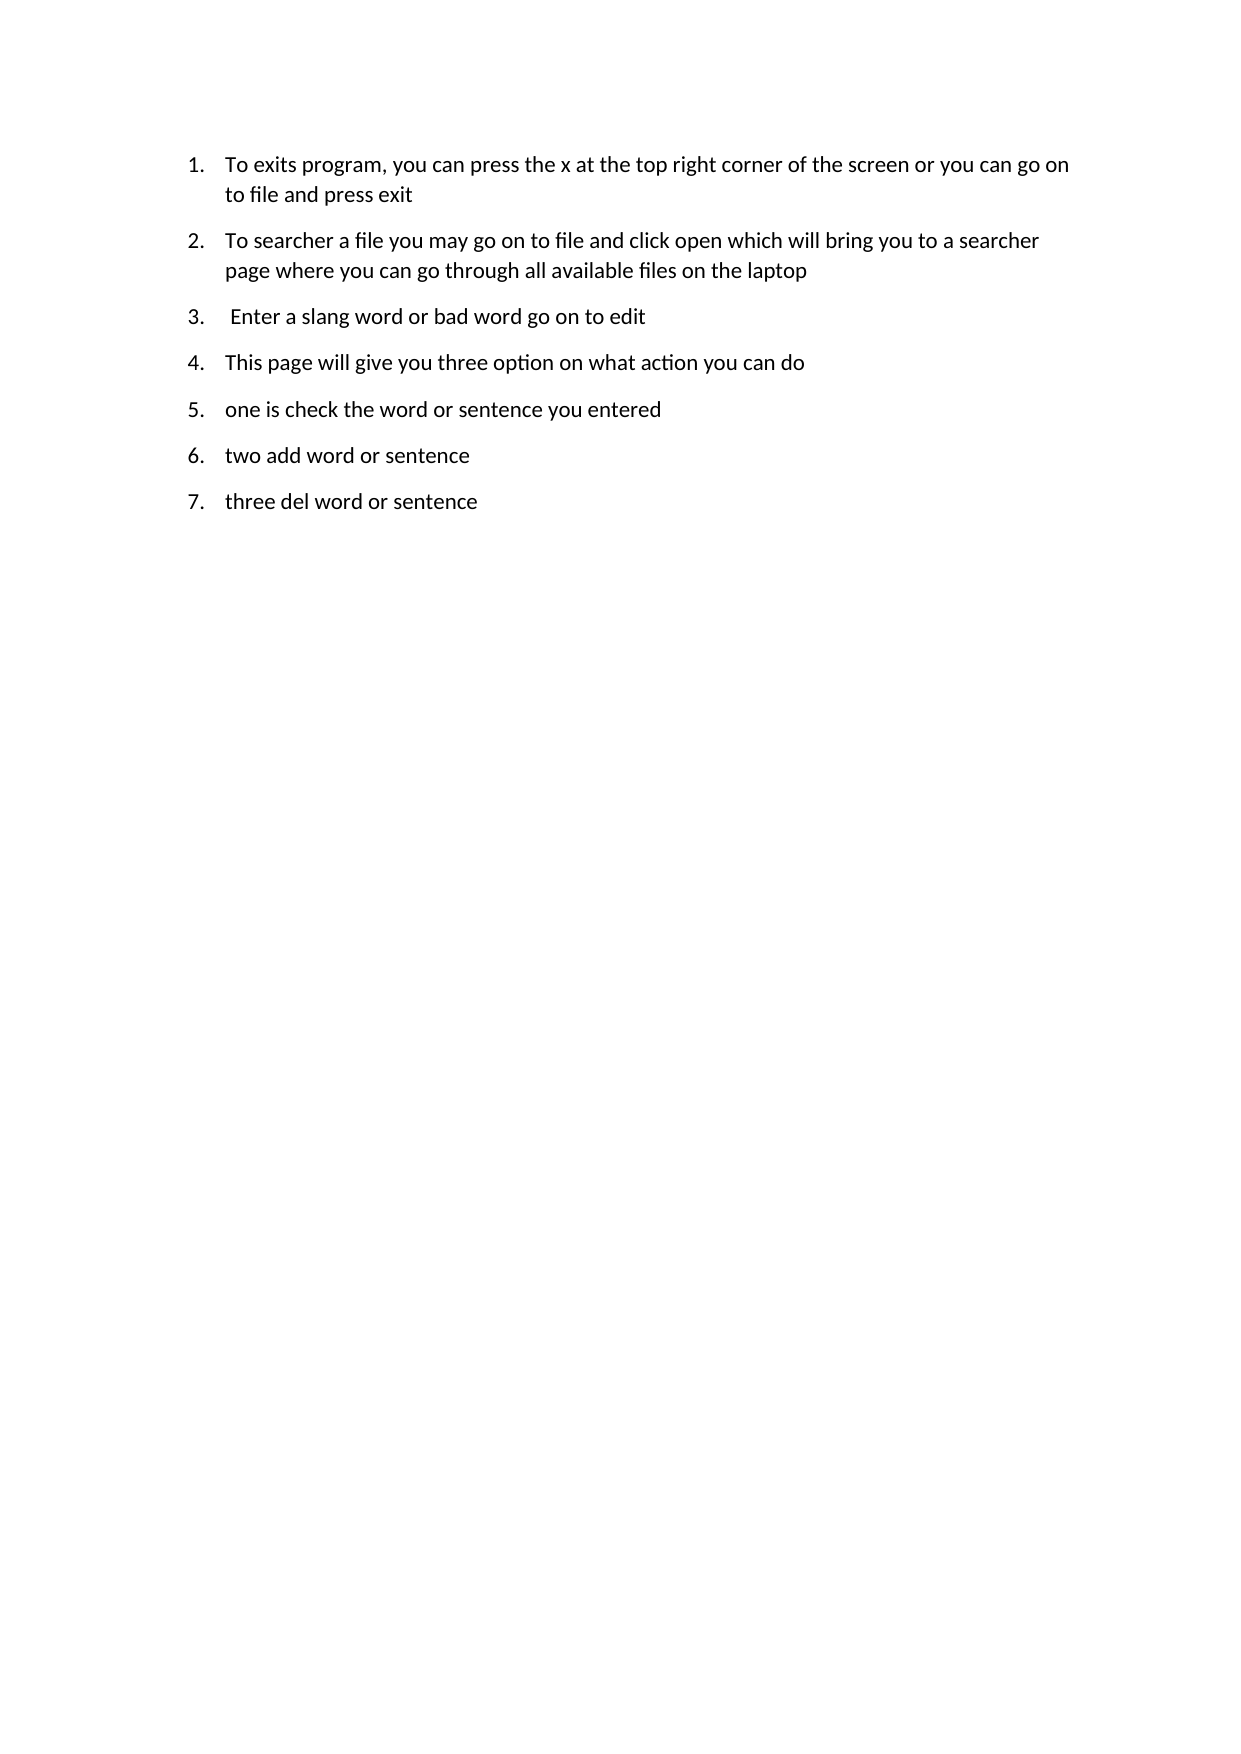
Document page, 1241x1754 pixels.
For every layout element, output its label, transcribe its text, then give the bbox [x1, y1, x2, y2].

list To exits program, you can press the x at the top right corner of the screen or you can go on to file and press exit [187, 150, 1090, 208]
list This page will give you three option on what action you can do [187, 348, 1090, 376]
list To searcher a file you may go on to file and click open which will bring you to a searcher page where you can go through all available files on the laptop [187, 226, 1090, 284]
list three del word or sentence [187, 487, 1090, 516]
list Enter a slang word or bad word go on to edit [187, 302, 1090, 330]
list two add word or sentence [187, 441, 1090, 469]
list one is check the word or sentence you entered [187, 395, 1090, 423]
